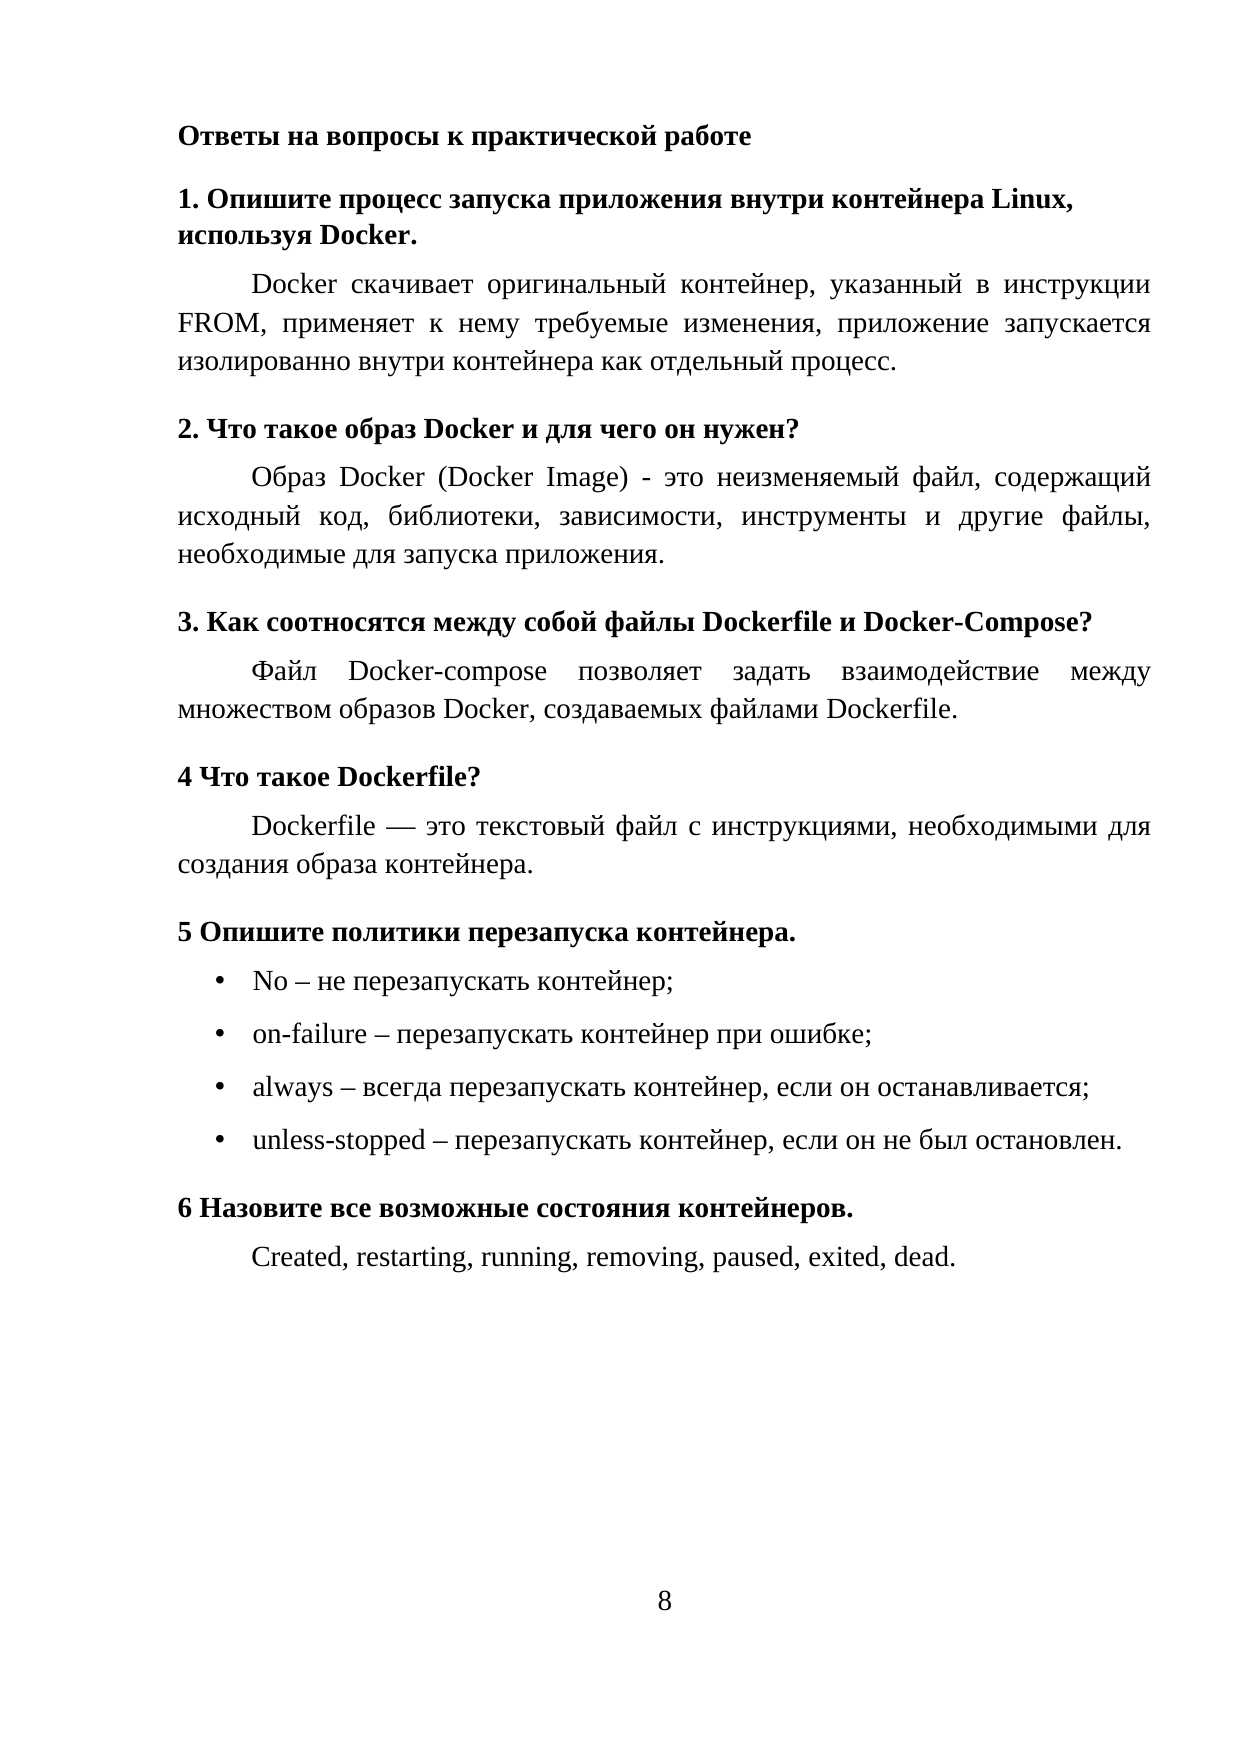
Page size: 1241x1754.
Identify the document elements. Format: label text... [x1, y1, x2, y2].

subtitle 6 Назовите все возможные состояния контейнеров. [177, 1190, 1152, 1224]
list unless-stopped – перезапускать контейнер, если он не был остановлен. [215, 1122, 1152, 1156]
text Docker скачивает оригинальный контейнер, указанный в инструкции FROM, применяет к нему требуемые изменения, приложение запускается изолированно внутри контейнера как отдельный процесс. [177, 266, 1152, 377]
subtitle 1. Опишите процесс запуска приложения внутри контейнера Linux, используя Docker. [177, 181, 1152, 251]
text Dockerfile — это текстовый файл с инструкциями, необходимыми для создания образа контейнера. [177, 808, 1152, 880]
subtitle 3. Как соотносятся между собой файлы Dockerfile и Docker-Compose? [177, 604, 1152, 638]
subtitle 4 Что такое Dockerfile? [177, 759, 1152, 793]
text Образ Docker (Docker Image) - это неизменяемый файл, содержащий исходный код, библиотеки, зависимости, инструменты и другие файлы, необходимые для запуска приложения. [177, 459, 1152, 570]
subtitle 2. Что такое образ Docker и для чего он нужен? [177, 411, 1152, 444]
text Файл Docker-compose позволяет задать взаимодействие между множеством образов Docker, создаваемых файлами Dockerfile. [177, 653, 1152, 725]
subtitle Ответы на вопросы к практической работе [177, 118, 1152, 152]
subtitle 5 Опишите политики перезапуска контейнера. [177, 914, 1152, 948]
list No – не перезапускать контейнер; [215, 963, 1152, 996]
list on-failure – перезапускать контейнер при ошибке; [215, 1016, 1152, 1050]
list always – всегда перезапускать контейнер, если он останавливается; [215, 1069, 1152, 1103]
text Created, restarting, running, removing, paused, exited, dead. [177, 1239, 1152, 1272]
